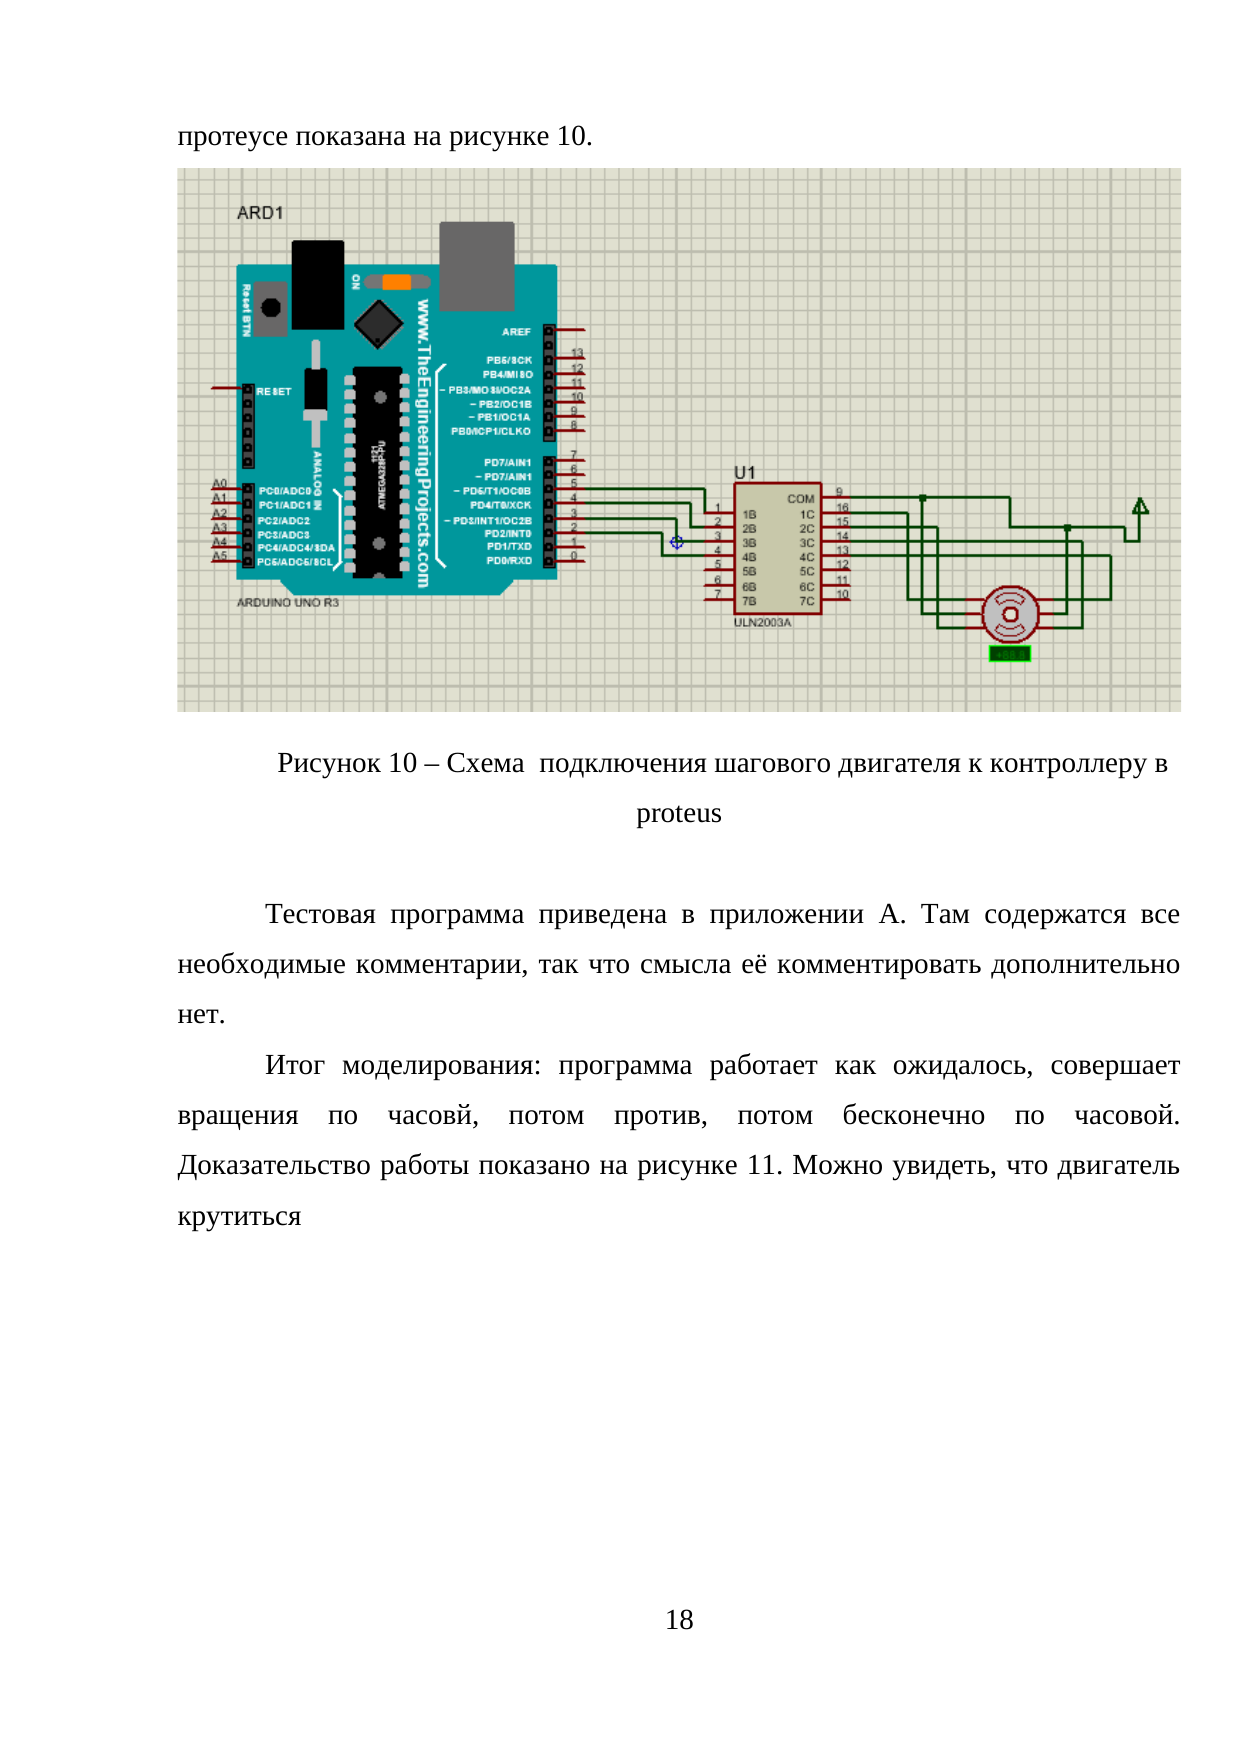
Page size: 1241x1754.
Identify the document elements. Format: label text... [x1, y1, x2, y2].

text Тестовая программа приведена в приложении А. Там содержатся все необходимые комментарии, так что смысла её комментировать дополнительно нет. [177, 896, 1181, 1030]
text Рисунок 10 – Схема подключения шагового двигателя к контроллеру в proteus [177, 712, 1181, 829]
picture [177, 168, 1182, 712]
text Итог моделирования: программа работает как ожидалось, совершает вращения по часовй, потом против, потом бесконечно по часовой. Доказательство работы показано на рисунке 11. Можно увидеть, что двигатель крутиться [177, 1047, 1181, 1231]
text протеусе показана на рисунке 10. [177, 118, 1181, 152]
